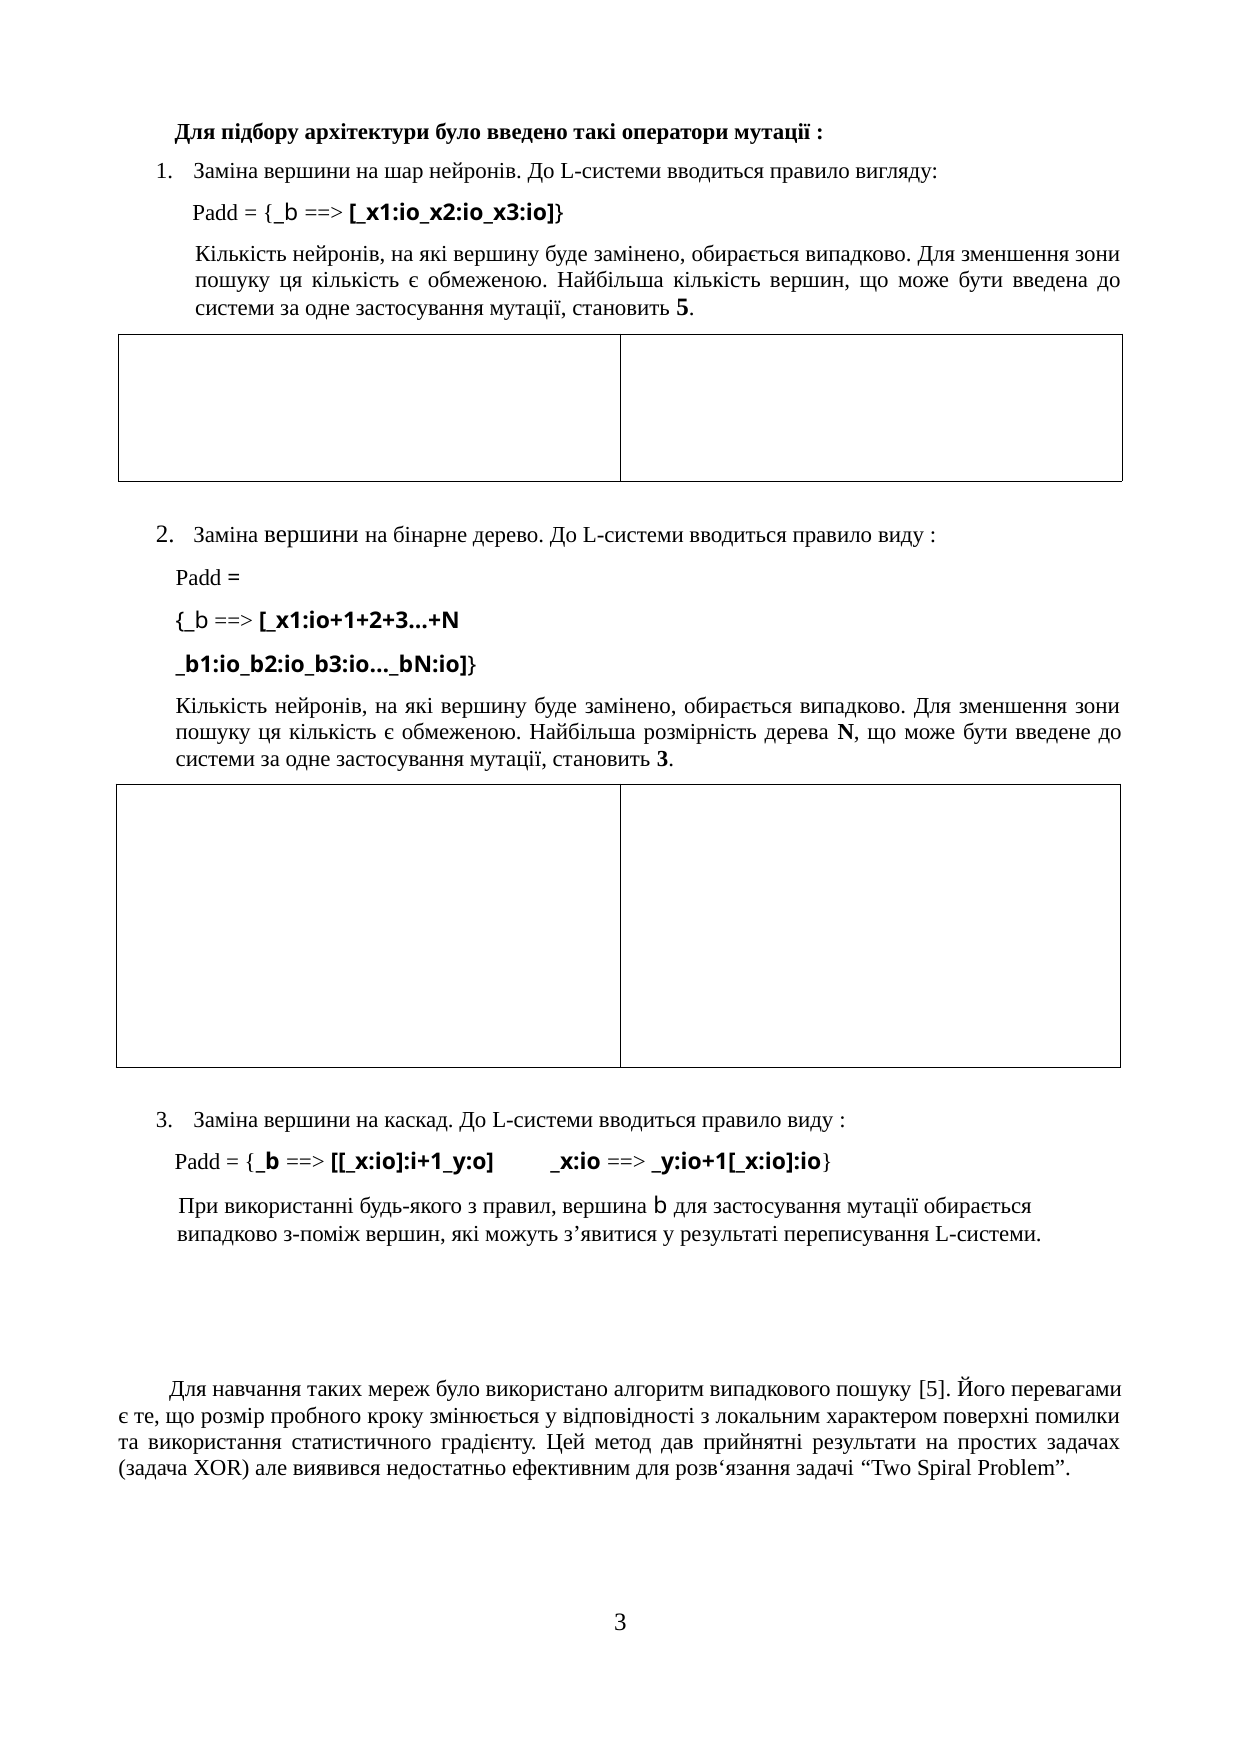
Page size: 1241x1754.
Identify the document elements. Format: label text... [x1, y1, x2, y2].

list {_b ==> [_x1:io+1+2+3…+N [175, 604, 1122, 636]
list Заміна вершини на шар нейронів. До L-системи вводиться правило вигляду: [156, 157, 1122, 183]
list Кількість нейронів, на які вершину буде замінено, обирається випадково. Для зменшення зони пошуку ця кількість є обмеженою. Найбільша розмірність дерева N, що може бути введене до системи за одне застосування мутації, становить 3. [175, 692, 1122, 771]
text Для підбору архітектури було введено такі оператори мутації : [118, 118, 1122, 144]
text Padd = {_b ==> [[_x:io]:i+1_y:o] _x:io ==> _y:io+1[_x:io]:io} [118, 1145, 1122, 1176]
table_header [621, 335, 1122, 481]
list Padd = [175, 561, 1122, 592]
text При використанні будь-якого з правил, вершина b для застосування мутації обирається випадково з-поміж вершин, які можуть з’явитися у результаті переписування L-системи. [177, 1189, 1122, 1246]
list Кількість нейронів, на які вершину буде замінено, обирається випадково. Для зменшення зони пошуку ця кількість є обмеженою. Найбільша кількість вершин, що може бути введена до системи за одне застосування мутації, становить 5. [195, 239, 1122, 321]
list Заміна вершини на каскад. До L-системи вводиться правило виду : [156, 1106, 1122, 1132]
list _b1:io_b2:io_b3:io…_bN:io]} [175, 648, 1122, 679]
table_header [119, 335, 620, 481]
list Padd = {_b ==> [_x1:io_x2:io_x3:io]} [192, 196, 1122, 227]
table_header [117, 785, 620, 1067]
table_header [621, 785, 1120, 1067]
text Для навчання таких мереж було використано алгоритм випадкового пошуку [5]. Його перевагами є те, що розмір пробного кроку змінюється у відповідності з локальним характером поверхні помилки та використання статистичного градієнту. Цей метод дав прийнятні результати на простих задачах (задача XOR) але виявився недостатньо ефективним для розв‘язання задачі “Two Spiral Problem”. [118, 1375, 1122, 1481]
list Заміна вершини на бінарне дерево. До L-системи вводиться правило виду : [156, 519, 1122, 548]
